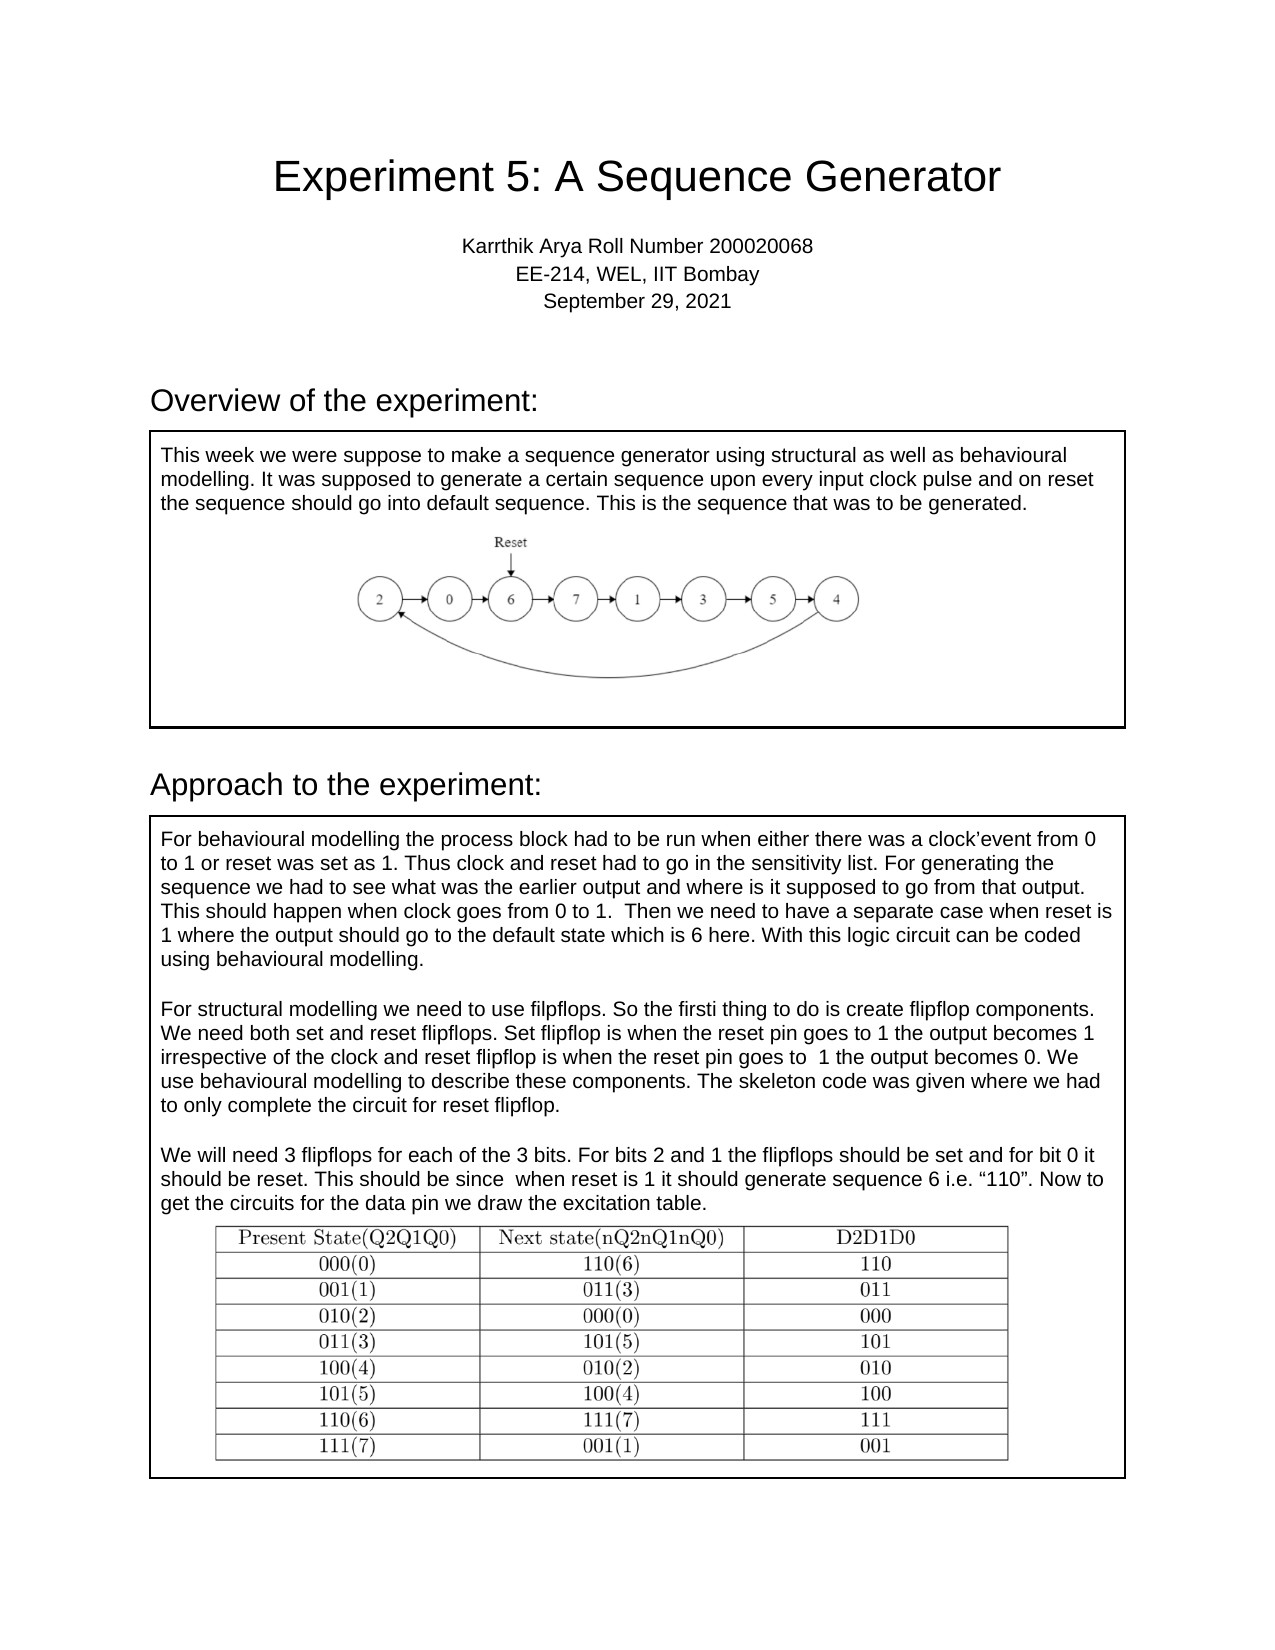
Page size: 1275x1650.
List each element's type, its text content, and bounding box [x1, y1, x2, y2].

subtitle Overview of the experiment: [150, 382, 1125, 417]
picture [340, 528, 869, 693]
picture [208, 1218, 1014, 1467]
text EE-214, WEL, IIT Bombay [150, 262, 1125, 286]
table_header For behavioural modelling the process block had to be run when either there was a clock’event from 0 to 1 or reset was set as 1. Thus clock and reset had to go in the sensitivity list. For generating the sequence we had to see what was the earlier output and where is it supposed to go from that output. This should happen when clock goes from 0 to 1. Then we need to have a separate case when reset is 1 where the output should go to the default state which is 6 here. With this logic circuit can be coded using behavioural modelling. For structural modelling we need to use filpflops. So the firsti thing to do is create flipflop components. We need both set and reset flipflops. Set flipflop is when the reset pin goes to 1 the output becomes 1 irrespective of the clock and reset flipflop is when the reset pin goes to 1 the output becomes 0. We use behavioural modelling to describe these components. The skeleton code was given where we had to only complete the circuit for reset flipflop. We will need 3 flipflops for each of the 3 bits. For bits 2 and 1 the flipflops should be set and for bit 0 it should be reset. This should be since when reset is 1 it should generate sequence 6 i.e. “110”. Now to get the circuits for the data pin we draw the excitation table. [151, 817, 1124, 1477]
text Karrthik Arya Roll Number 200020068 [150, 234, 1125, 258]
title Experiment 5: A Sequence Generator [150, 150, 1125, 200]
subtitle Approach to the experiment: [150, 766, 1125, 802]
text September 29, 2021 [150, 289, 1125, 313]
table_header This week we were suppose to make a sequence generator using structural as well as behavioural modelling. It was supposed to generate a certain sequence upon every input clock pulse and on reset the sequence should go into default sequence. This is the sequence that was to be generated. [151, 432, 1124, 726]
